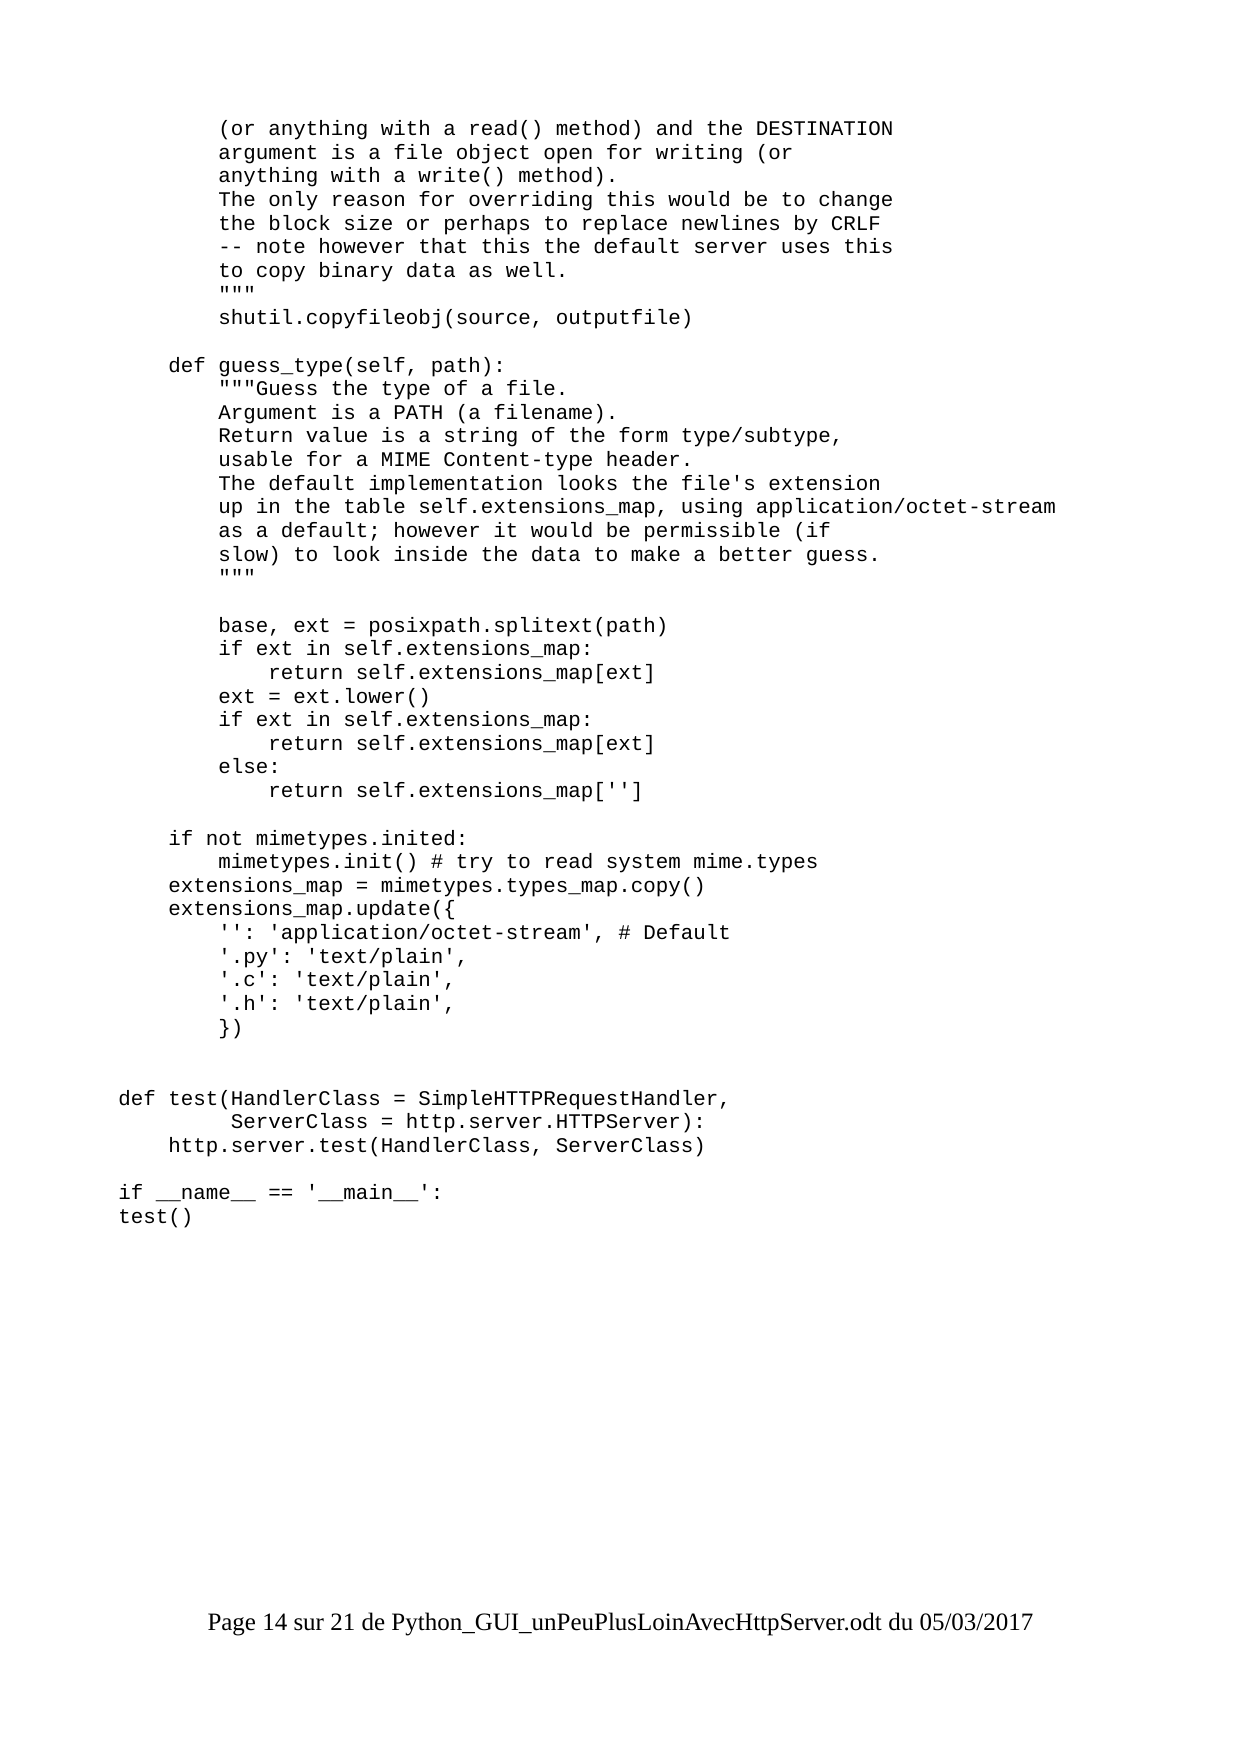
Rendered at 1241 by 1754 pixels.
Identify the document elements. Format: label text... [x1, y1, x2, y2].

text slow) to look inside the data to make a better guess. [118, 544, 1122, 567]
text (or anything with a read() method) and the DESTINATION [118, 118, 1122, 142]
text if __name__ == '__main__': [118, 1182, 1122, 1206]
text up in the table self.extensions_map, using application/octet-stream [118, 496, 1122, 520]
text return self.extensions_map[ext] [118, 733, 1122, 757]
text shutil.copyfileobj(source, outputfile) [118, 307, 1122, 331]
text '': 'application/octet-stream', # Default [118, 922, 1122, 946]
text usable for a MIME Content-type header. [118, 449, 1122, 473]
text '.py': 'text/plain', [118, 946, 1122, 969]
text """ [118, 284, 1122, 307]
text http.server.test(HandlerClass, ServerClass) [118, 1135, 1122, 1158]
text ext = ext.lower() [118, 686, 1122, 709]
text return self.extensions_map[ext] [118, 662, 1122, 686]
text extensions_map = mimetypes.types_map.copy() [118, 875, 1122, 898]
text """ [118, 567, 1122, 591]
text def guess_type(self, path): [118, 354, 1122, 378]
text The only reason for overriding this would be to change [118, 189, 1122, 213]
text mimetypes.init() # try to read system mime.types [118, 851, 1122, 875]
text to copy binary data as well. [118, 260, 1122, 284]
text }) [118, 1017, 1122, 1040]
text -- note however that this the default server uses this [118, 236, 1122, 260]
text ServerClass = http.server.HTTPServer): [118, 1111, 1122, 1135]
text the block size or perhaps to replace newlines by CRLF [118, 213, 1122, 236]
text base, ext = posixpath.splitext(path) [118, 615, 1122, 638]
text Return value is a string of the form type/subtype, [118, 426, 1122, 449]
text '.c': 'text/plain', [118, 969, 1122, 993]
text anything with a write() method). [118, 165, 1122, 189]
text test() [118, 1206, 1122, 1229]
text def test(HandlerClass = SimpleHTTPRequestHandler, [118, 1088, 1122, 1111]
text argument is a file object open for writing (or [118, 142, 1122, 165]
text '.h': 'text/plain', [118, 993, 1122, 1017]
text if not mimetypes.inited: [118, 827, 1122, 851]
text as a default; however it would be permissible (if [118, 520, 1122, 544]
text if ext in self.extensions_map: [118, 638, 1122, 662]
text return self.extensions_map[''] [118, 780, 1122, 804]
text The default implementation looks the file's extension [118, 473, 1122, 496]
text extensions_map.update({ [118, 898, 1122, 922]
text Argument is a PATH (a filename). [118, 402, 1122, 426]
text else: [118, 757, 1122, 780]
text """Guess the type of a file. [118, 378, 1122, 402]
text if ext in self.extensions_map: [118, 709, 1122, 733]
